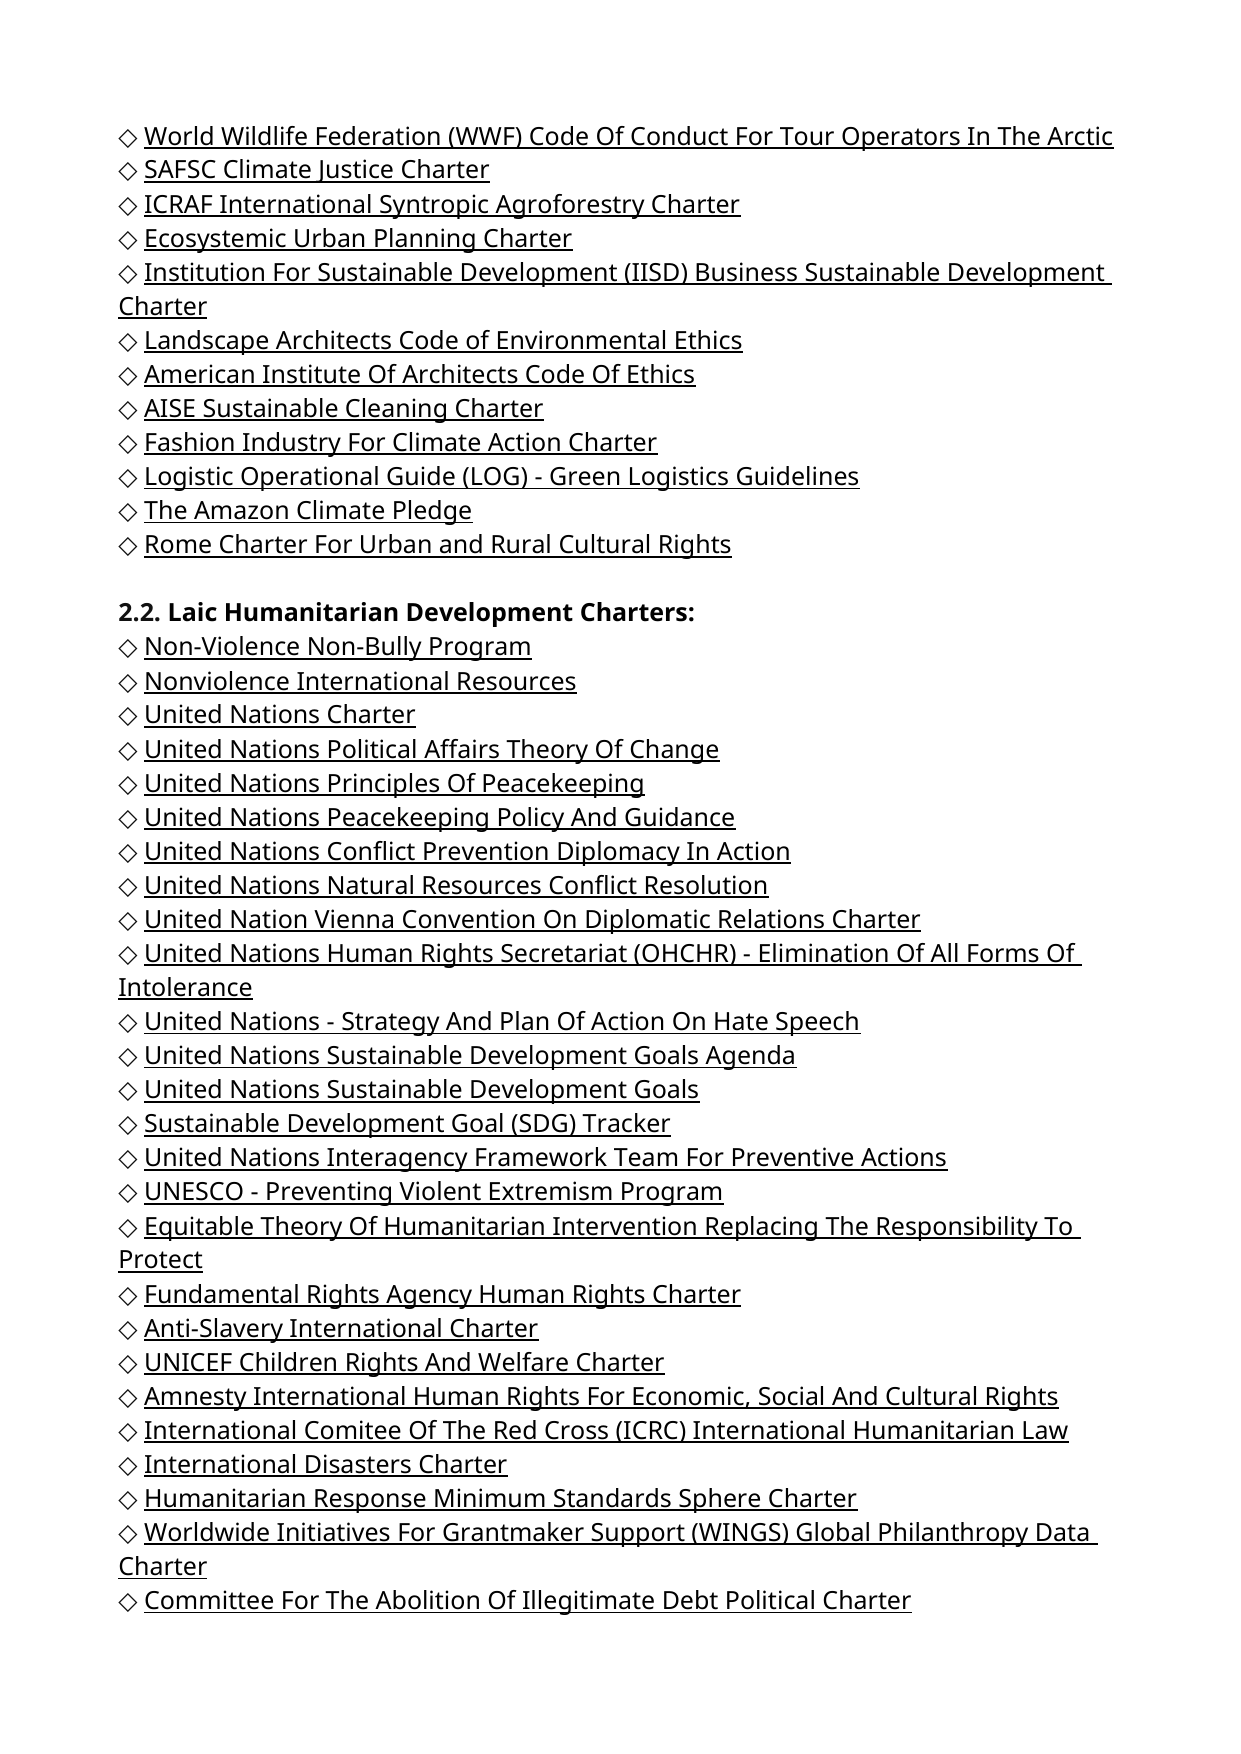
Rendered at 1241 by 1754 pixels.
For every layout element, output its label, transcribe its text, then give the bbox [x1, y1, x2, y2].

text ◇ United Nations Human Rights Secretariat (OHCHR) - Elimination Of All Forms Of Intolerance [118, 936, 1122, 1004]
text ◇ Fashion Industry For Climate Action Charter [118, 425, 1122, 459]
text ◇ United Nation Vienna Convention On Diplomatic Relations Charter [118, 902, 1122, 936]
text ◇ American Institute Of Architects Code Of Ethics [118, 357, 1122, 391]
text ◇ The Amazon Climate Pledge [118, 493, 1122, 527]
text ◇ United Nations Sustainable Development Goals [118, 1072, 1122, 1106]
text ◇ United Nations Principles Of Peacekeeping [118, 765, 1122, 799]
text ◇ Logistic Operational Guide (LOG) - Green Logistics Guidelines [118, 459, 1122, 493]
text ◇ UNESCO - Preventing Violent Extremism Program [118, 1174, 1122, 1208]
text ◇ Nonviolence International Resources [118, 663, 1122, 697]
text ◇ SAFSC Climate Justice Charter [118, 152, 1122, 186]
text ◇ United Nations Sustainable Development Goals Agenda [118, 1038, 1122, 1072]
text ◇ United Nations Interagency Framework Team For Preventive Actions [118, 1140, 1122, 1174]
text ◇ Non-Violence Non-Bully Program [118, 629, 1122, 663]
text 2.2. Laic Humanitarian Development Charters: [118, 595, 1122, 629]
text ◇ AISE Sustainable Cleaning Charter [118, 391, 1122, 425]
text ◇ United Nations Natural Resources Conflict Resolution [118, 867, 1122, 902]
text ◇ United Nations Political Affairs Theory Of Change [118, 731, 1122, 765]
text ◇ Ecosystemic Urban Planning Charter [118, 220, 1122, 254]
text ◇ United Nations Charter [118, 697, 1122, 731]
text ◇ United Nations Peacekeeping Policy And Guidance [118, 799, 1122, 833]
text ◇ United Nations Conflict Prevention Diplomacy In Action [118, 833, 1122, 867]
text ◇ World Wildlife Federation (WWF) Code Of Conduct For Tour Operators In The Arctic [118, 118, 1122, 152]
text ◇ UNICEF Children Rights And Welfare Charter [118, 1344, 1122, 1378]
text ◇ United Nations - Strategy And Plan Of Action On Hate Speech [118, 1004, 1122, 1038]
text ◇ International Comitee Of The Red Cross (ICRC) International Humanitarian Law [118, 1412, 1122, 1447]
text ◇ Rome Charter For Urban and Rural Cultural Rights [118, 527, 1122, 561]
text ◇ Fundamental Rights Agency Human Rights Charter [118, 1276, 1122, 1310]
text ◇ Amnesty International Human Rights For Economic, Social And Cultural Rights [118, 1378, 1122, 1412]
text ◇ Equitable Theory Of Humanitarian Intervention Replacing The Responsibility To Protect [118, 1208, 1122, 1276]
text ◇ Humanitarian Response Minimum Standards Sphere Charter [118, 1481, 1122, 1515]
text ◇ Anti-Slavery International Charter [118, 1310, 1122, 1344]
text ◇ Landscape Architects Code of Environmental Ethics [118, 322, 1122, 357]
text ◇ Worldwide Initiatives For Grantmaker Support (WINGS) Global Philanthropy Data Charter [118, 1515, 1122, 1583]
text ◇ ICRAF International Syntropic Agroforestry Charter [118, 186, 1122, 220]
text ◇ Institution For Sustainable Development (IISD) Business Sustainable Development Charter [118, 254, 1122, 322]
text ◇ Sustainable Development Goal (SDG) Tracker [118, 1106, 1122, 1140]
text ◇ Committee For The Abolition Of Illegitimate Debt Political Charter [118, 1583, 1122, 1617]
text ◇ International Disasters Charter [118, 1447, 1122, 1481]
